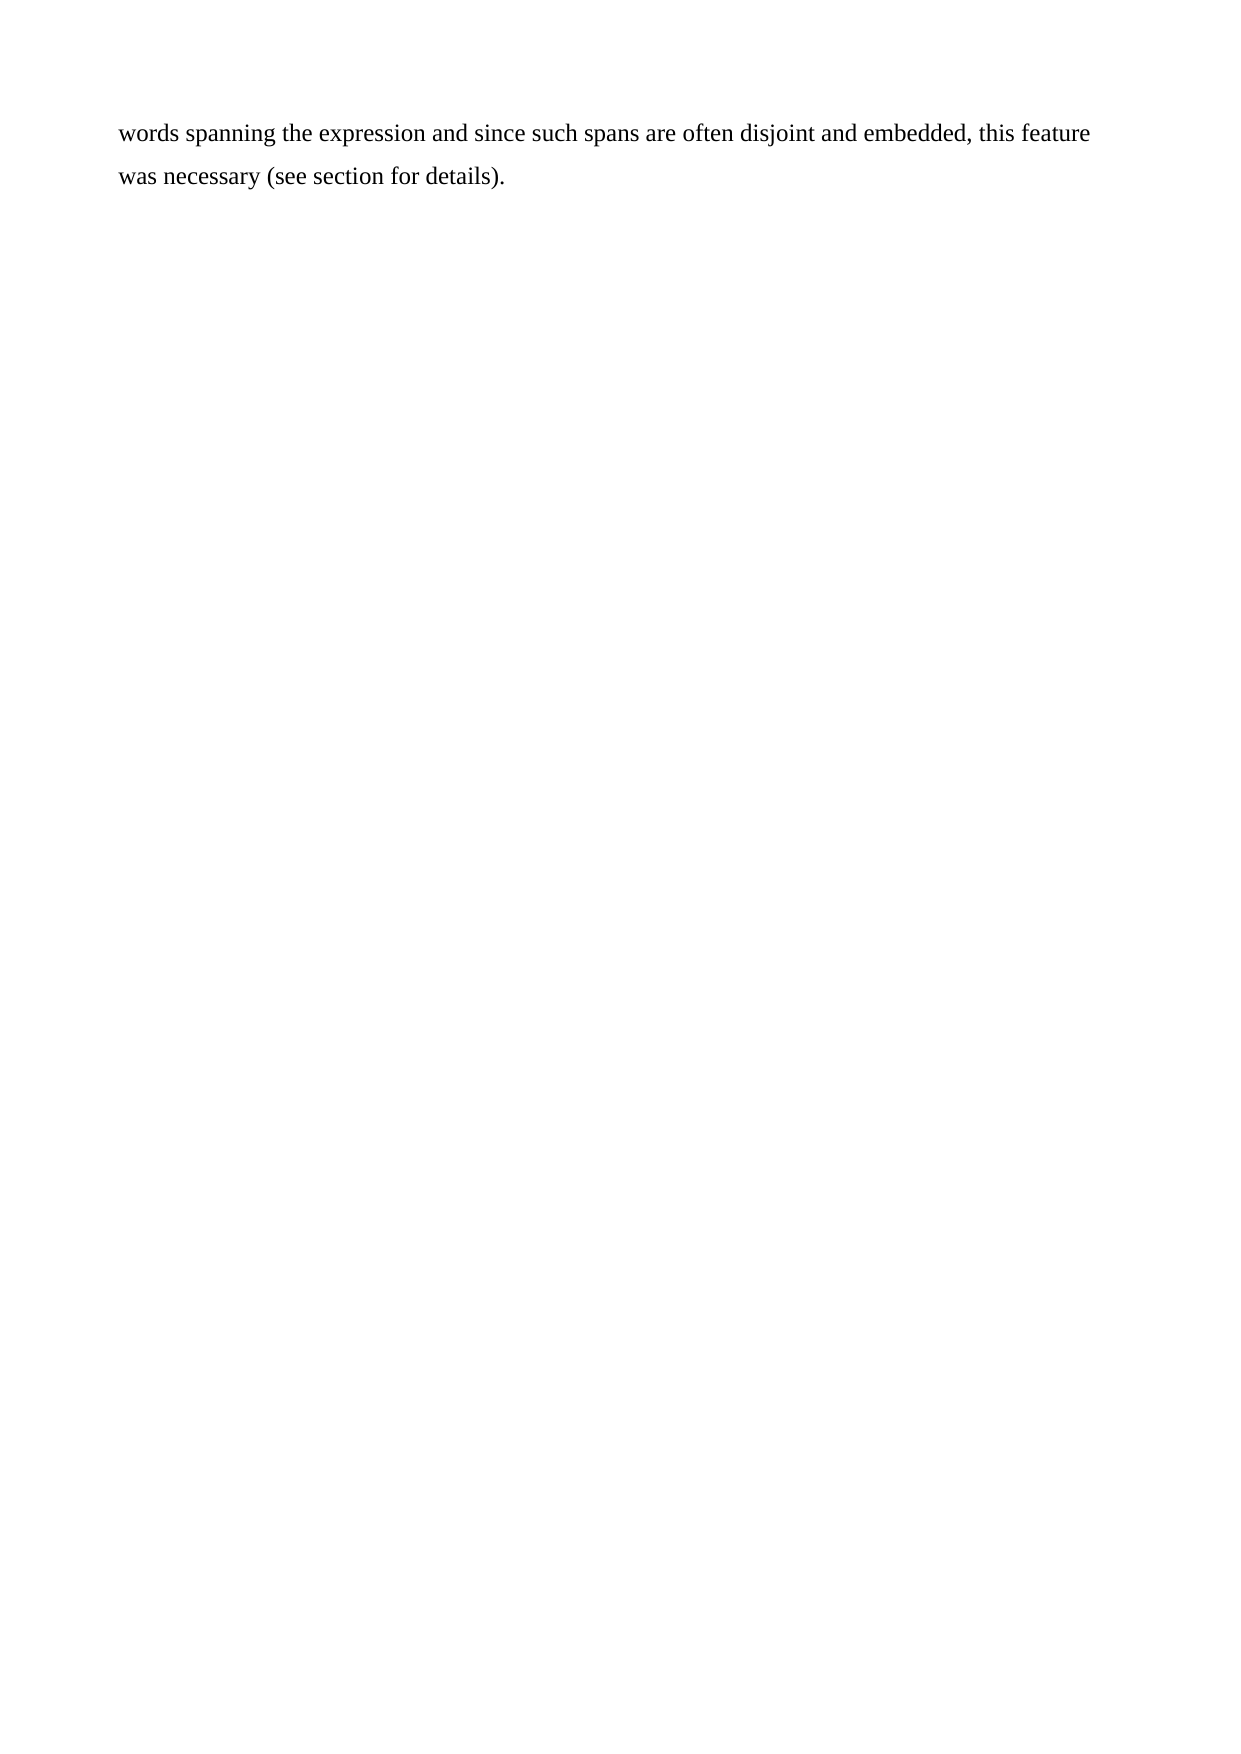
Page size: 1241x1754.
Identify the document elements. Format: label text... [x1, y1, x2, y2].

text words spanning the expression and since such spans are often disjoint and embedded, this feature was necessary (see section for details). [118, 118, 1122, 190]
